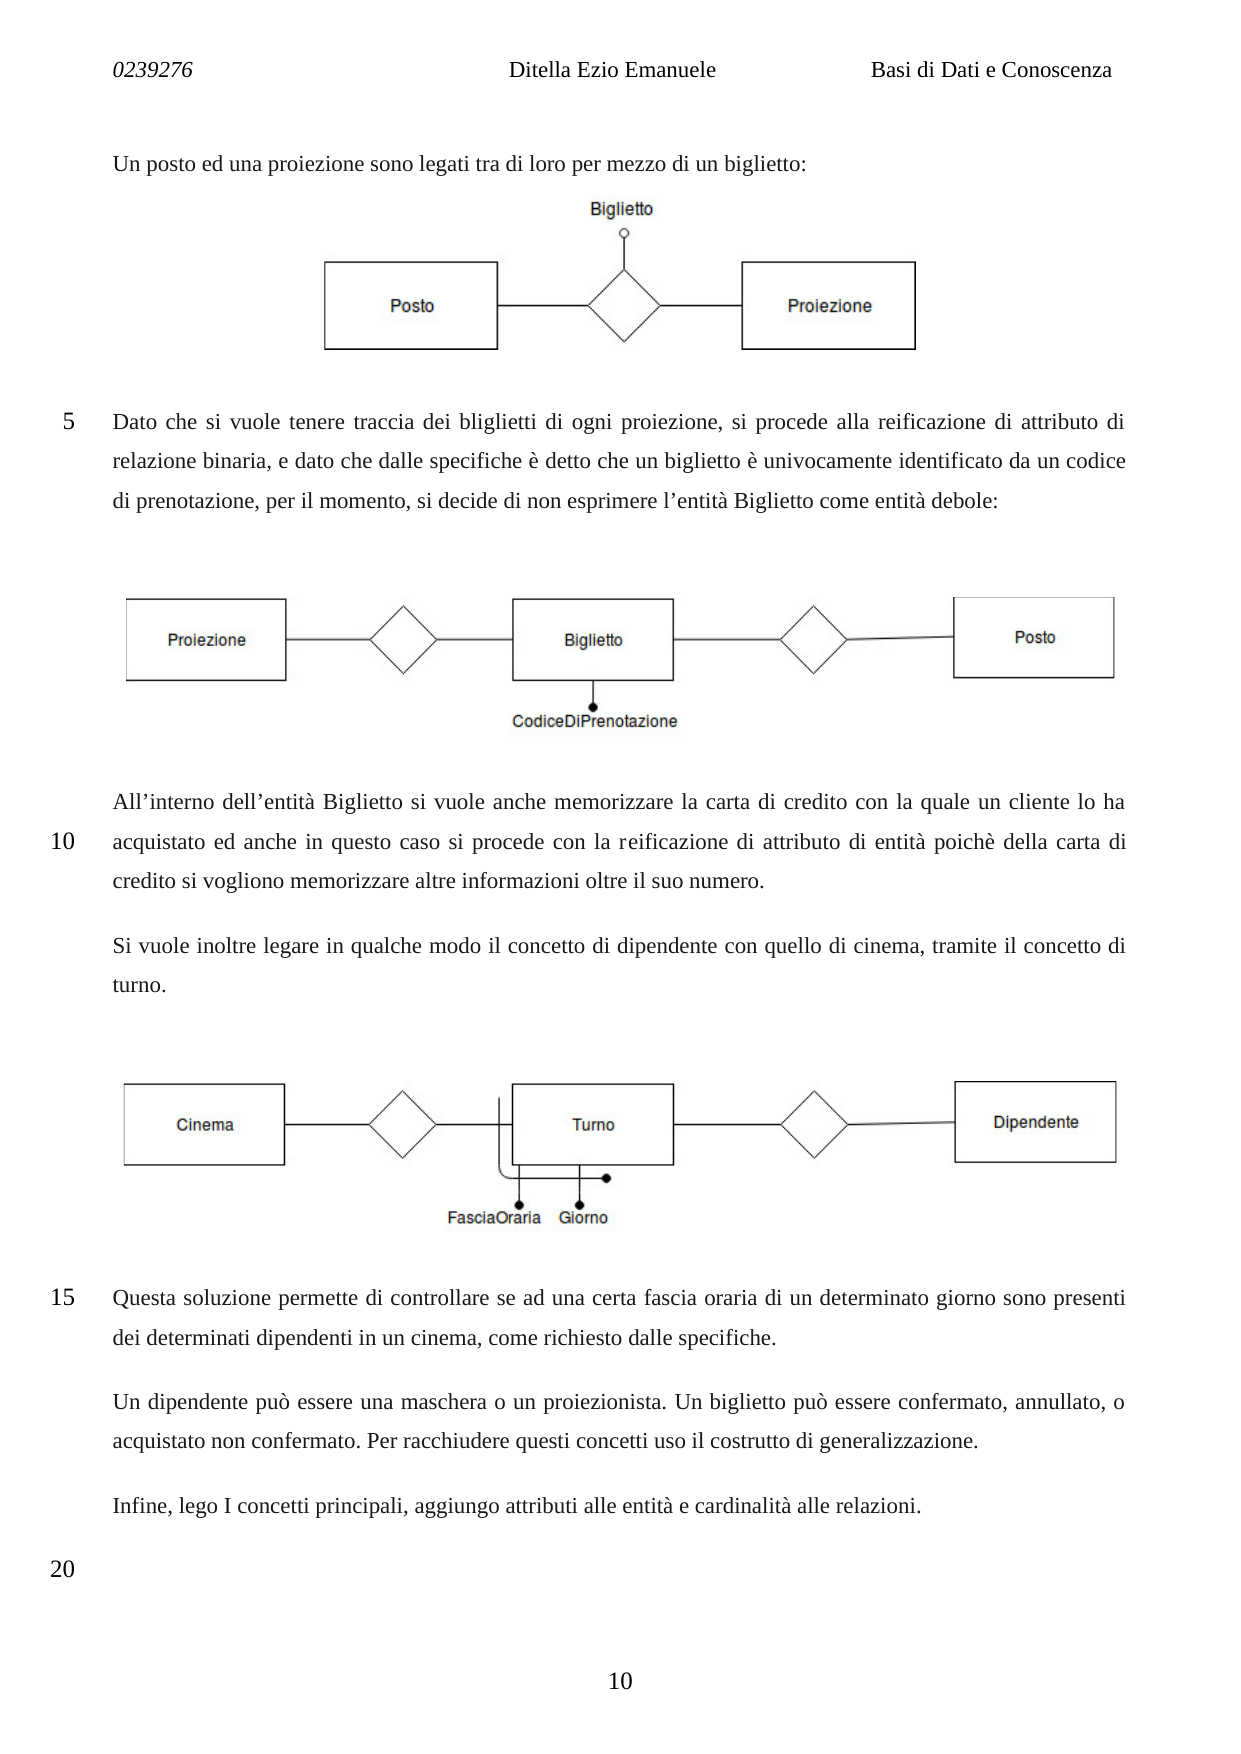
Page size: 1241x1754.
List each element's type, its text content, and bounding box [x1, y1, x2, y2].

picture [123, 1081, 1117, 1233]
picture [324, 195, 916, 350]
picture [126, 597, 1115, 738]
subtitle All’interno dell’entità Biglietto si vuole anche memorizzare la carta di credito con la quale un cliente lo ha acquistato ed anche in questo caso si procede con la reificazione di attributo di entità poichè della carta di credito si vogliono memorizzare altre informazioni oltre il suo numero. [112, 616, 1128, 894]
subtitle Infine, lego I concetti principali, aggiungo attributi alle entità e cardinalità alle relazioni. [112, 1492, 1128, 1518]
subtitle Un dipendente può essere una maschera o un proiezionista. Un biglietto può essere confermato, annullato, o acquistato non confermato. Per racchiudere questi concetti uso il costrutto di generalizzazione. [112, 1388, 1128, 1454]
subtitle Questa soluzione permette di controllare se ad una certa fascia oraria di un determinato giorno sono presenti dei determinati dipendenti in un cinema, come richiesto dalle specifiche. [112, 1100, 1128, 1350]
subtitle Dato che si vuole tenere traccia dei bliglietti di ogni proiezione, si procede alla reificazione di attributo di relazione binaria, e dato che dalle specifiche è detto che un biglietto è univocamente identificato da un codice di prenotazione, per il momento, si decide di non esprimere l’entità Biglietto come entità debole: [112, 408, 1128, 513]
subtitle Si vuole inoltre legare in qualche modo il concetto di dipendente con quello di cinema, tramite il concetto di turno. [112, 932, 1128, 998]
subtitle Un posto ed una proiezione sono legati tra di loro per mezzo di un biglietto: [112, 150, 1128, 176]
